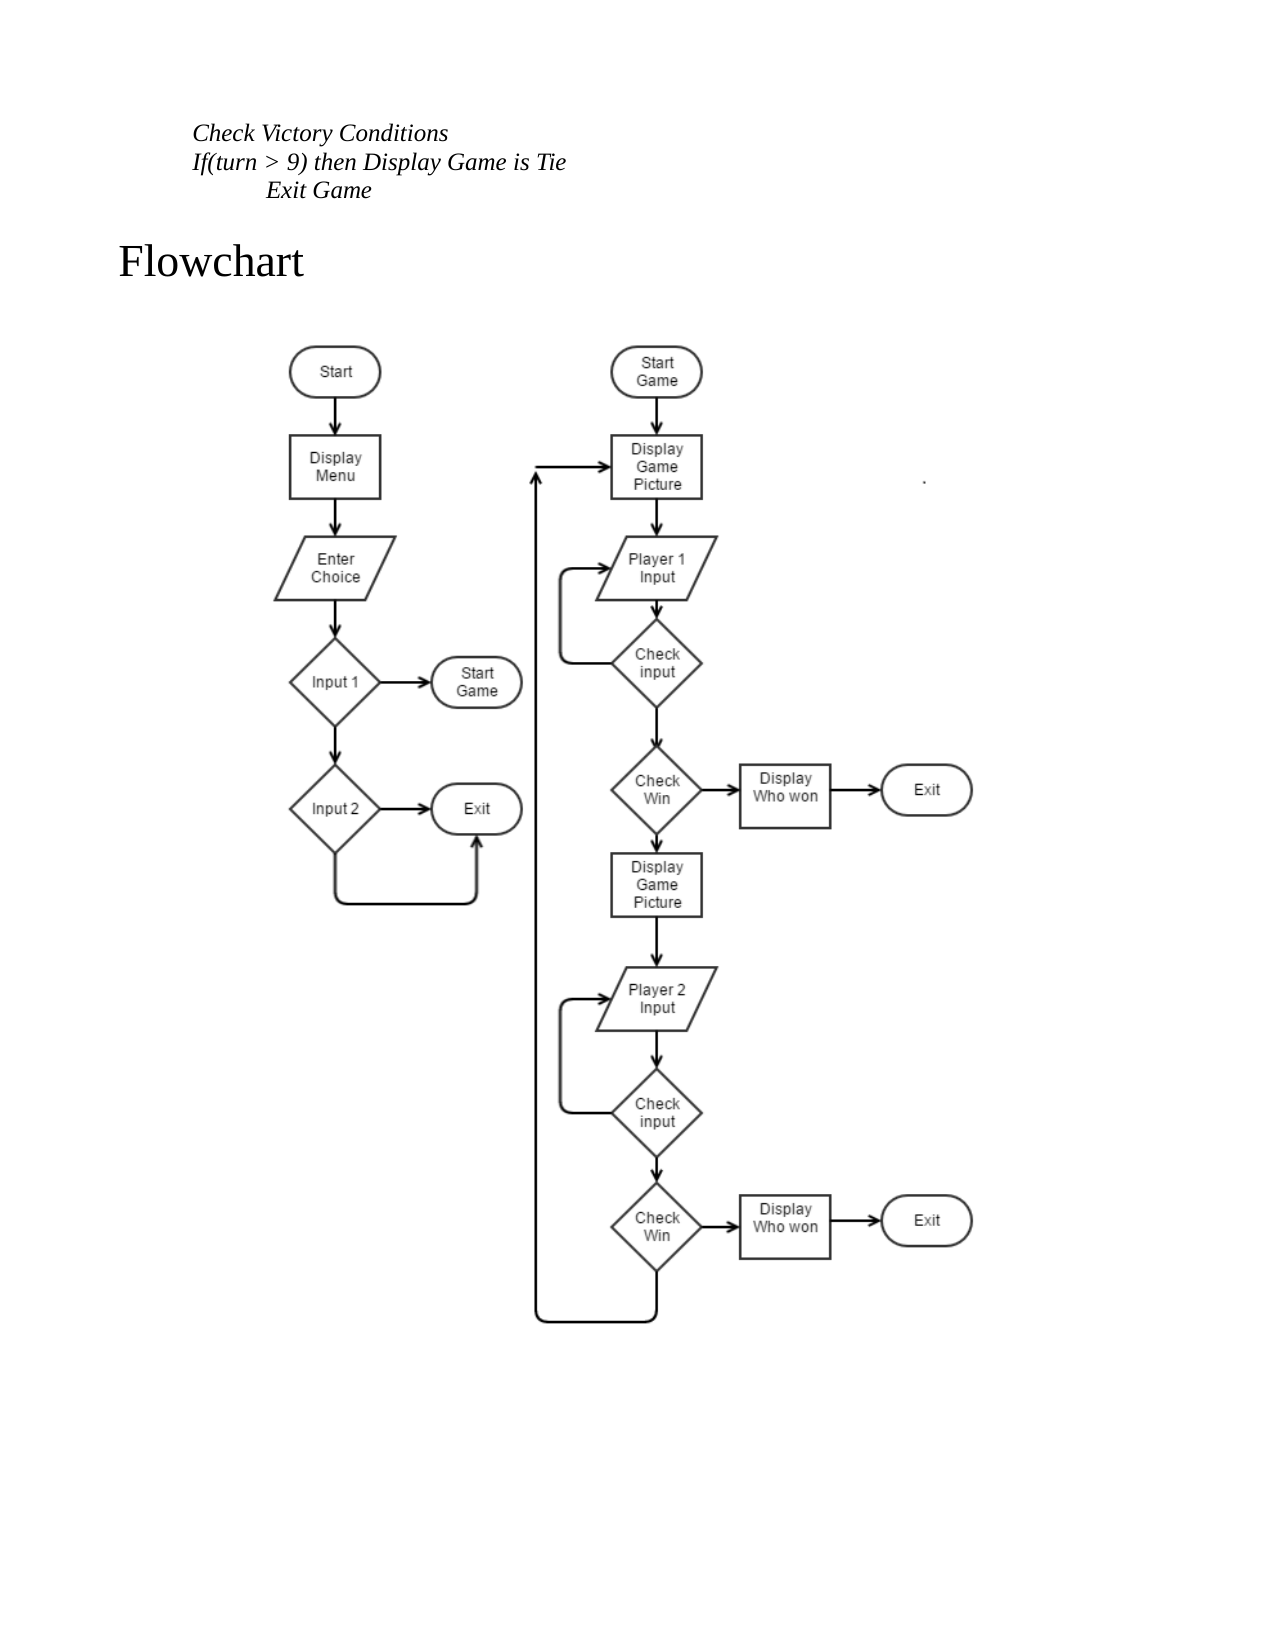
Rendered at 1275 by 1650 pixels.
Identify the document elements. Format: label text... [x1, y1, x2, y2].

text Exit Game [118, 176, 1157, 204]
text Flowchart [118, 233, 1157, 286]
text If(turn > 9) then Display Game is Tie [118, 147, 1157, 176]
picture [271, 338, 1004, 1345]
text Check Victory Conditions [118, 118, 1157, 147]
